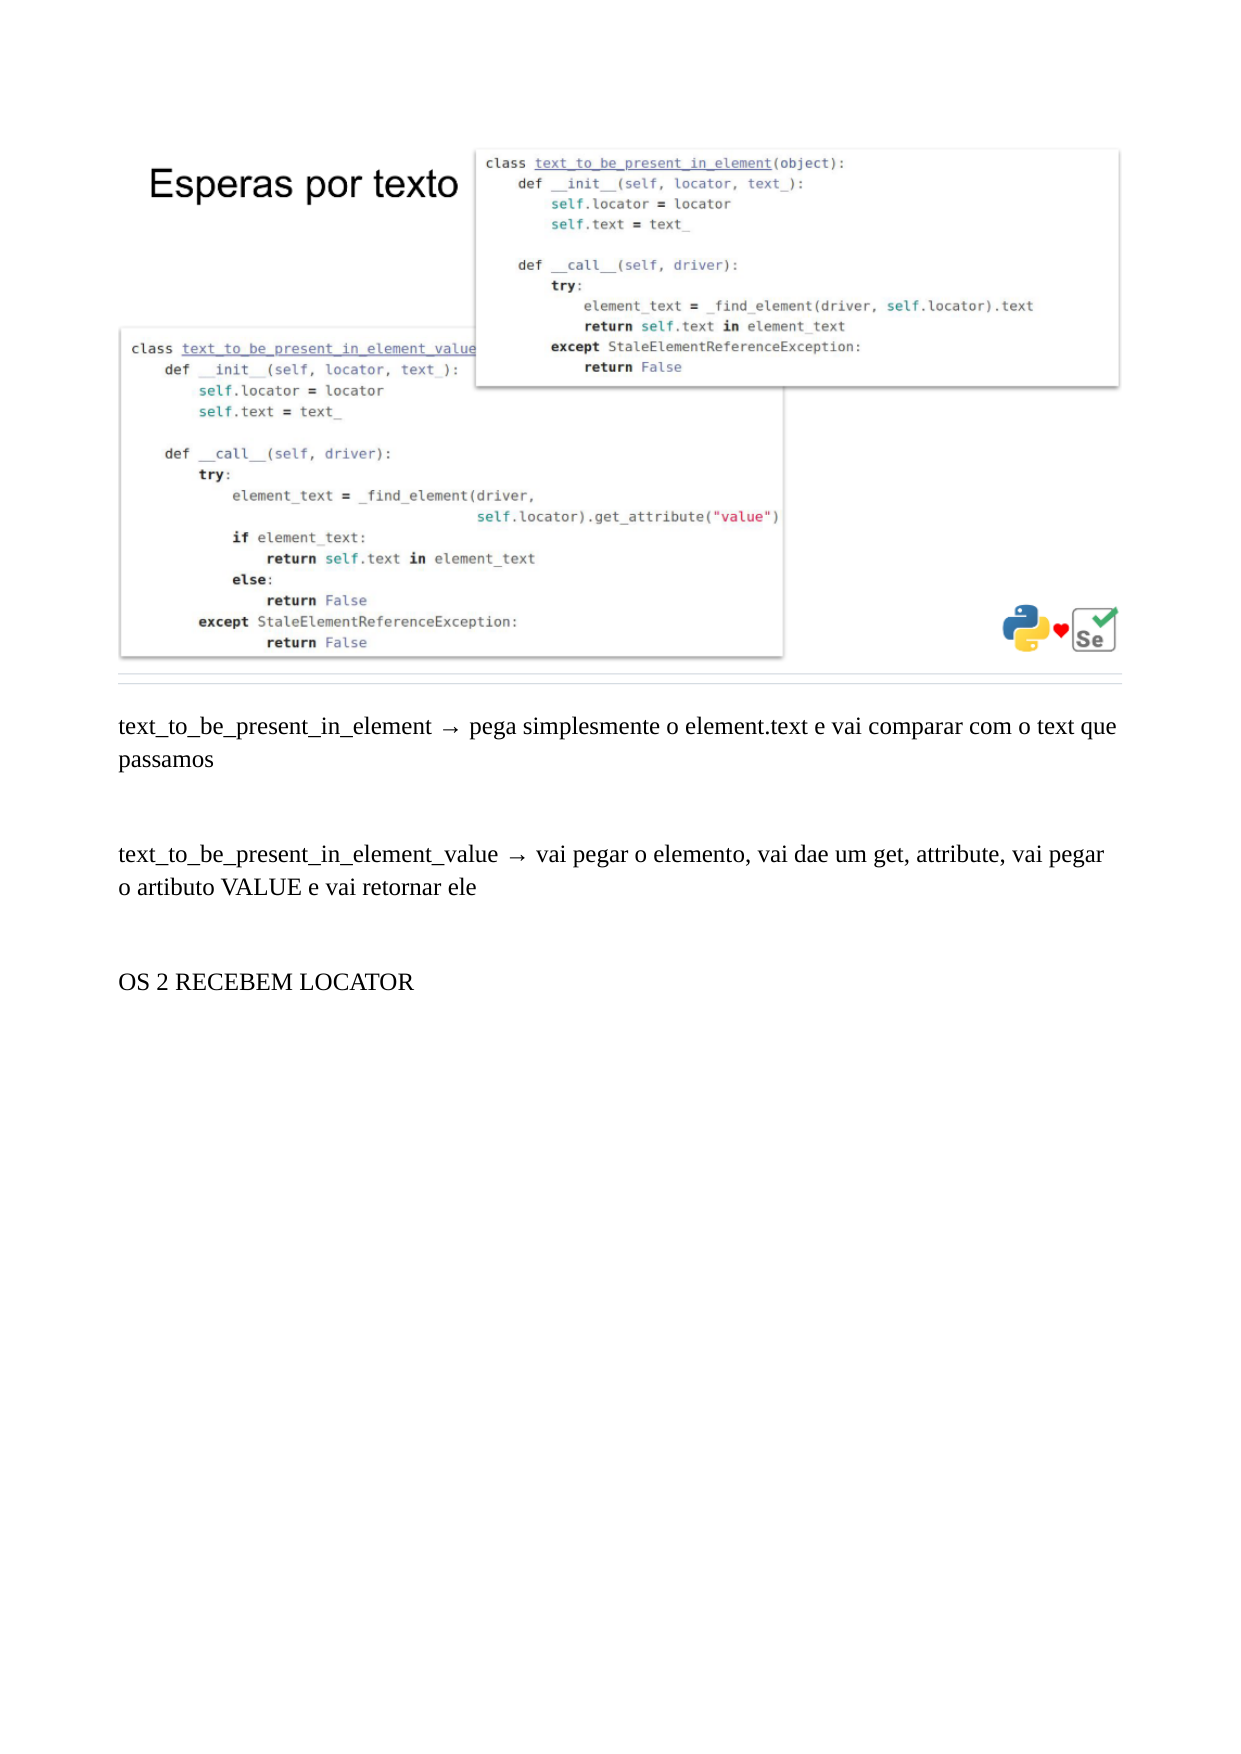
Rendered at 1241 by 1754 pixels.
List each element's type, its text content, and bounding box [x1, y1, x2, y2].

text text_to_be_present_in_element → pega simplesmente o element.text e vai comparar com o text que passamos [118, 707, 1122, 773]
text OS 2 RECEBEM LOCATOR [118, 967, 1122, 996]
picture [118, 118, 1123, 707]
text text_to_be_present_in_element_value → vai pegar o elemento, vai dae um get, attribute, vai pegar o artibuto VALUE e vai retornar ele [118, 839, 1122, 901]
